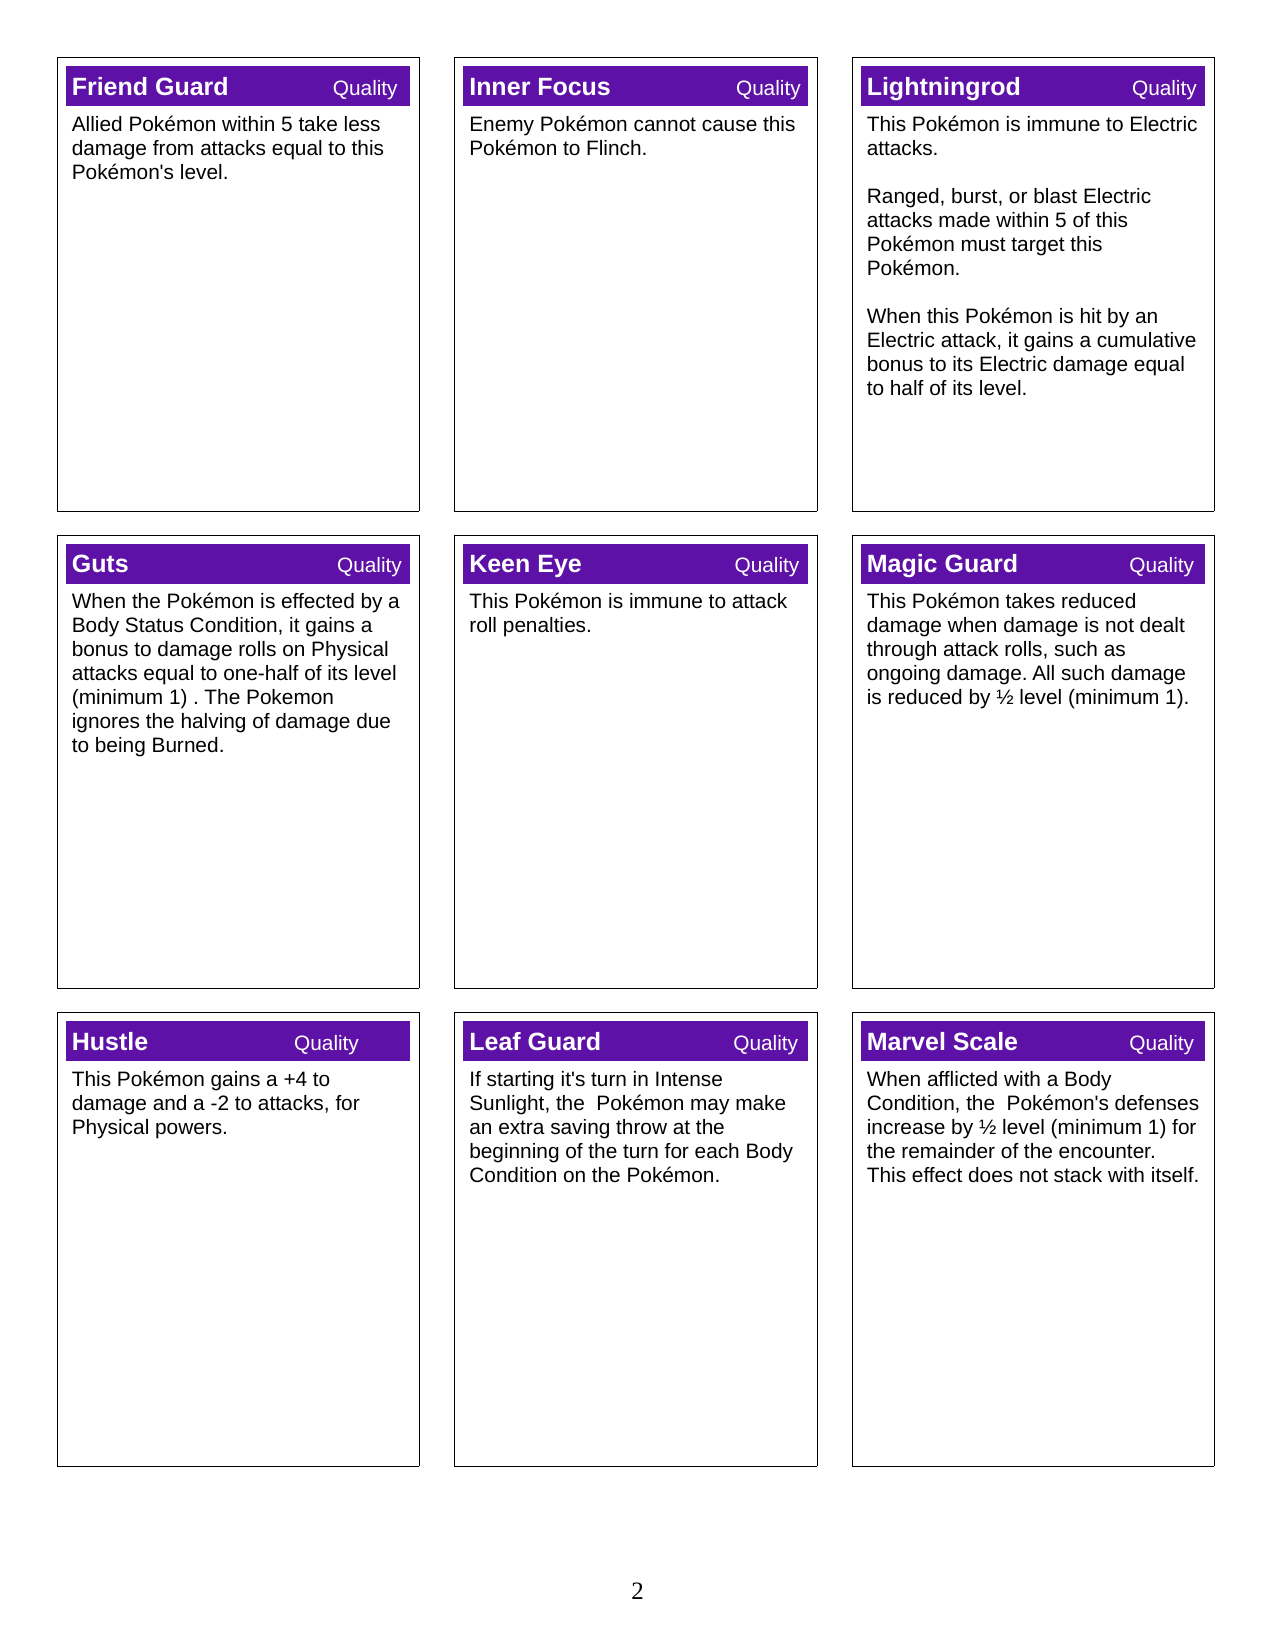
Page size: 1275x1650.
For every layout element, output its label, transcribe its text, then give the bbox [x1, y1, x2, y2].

table_header Friend Guard Quality [66, 66, 410, 106]
table_cell When afflicted with a Body Condition, the Pokémon's defenses increase by ½ level (minimum 1) for the remainder of the encounter. This effect does not stack with itself. [861, 1061, 1205, 1192]
table_cell This Pokémon gains a +4 to damage and a -2 to attacks, for Physical powers. [66, 1061, 410, 1144]
table_header Lightningrod Quality [861, 66, 1205, 106]
table_header Inner Focus Quality [463, 66, 808, 106]
table_header Guts Quality [66, 544, 410, 584]
table_cell This Pokémon takes reduced damage when damage is not dealt through attack rolls, such as ongoing damage. All such damage is reduced by ½ level (minimum 1). [861, 584, 1205, 715]
table_header Marvel Scale Quality [861, 1021, 1205, 1061]
table_cell If starting it's turn in Intense Sunlight, the Pokémon may make an extra saving throw at the beginning of the turn for each Body Condition on the Pokémon. [463, 1061, 808, 1192]
table_cell Enemy Pokémon cannot cause this Pokémon to Flinch. [463, 106, 808, 165]
table_cell This Pokémon is immune to attack roll penalties. [463, 584, 808, 643]
table_cell When the Pokémon is effected by a Body Status Condition, it gains a bonus to damage rolls on Physical attacks equal to one-half of its level (minimum 1) . The Pokemon ignores the halving of damage due to being Burned. [66, 584, 410, 763]
table_header Leaf Guard Quality [463, 1021, 808, 1061]
table_cell Allied Pokémon within 5 take less damage from attacks equal to this Pokémon's level. [66, 106, 410, 189]
table_header Hustle Quality [66, 1021, 410, 1061]
table_cell This Pokémon is immune to Electric attacks. Ranged, burst, or blast Electric attacks made within 5 of this Pokémon must target this Pokémon. When this Pokémon is hit by an Electric attack, it gains a cumulative bonus to its Electric damage equal to half of its level. [861, 106, 1205, 405]
table_header Magic Guard Quality [861, 544, 1205, 584]
table_header Keen Eye Quality [463, 544, 808, 584]
